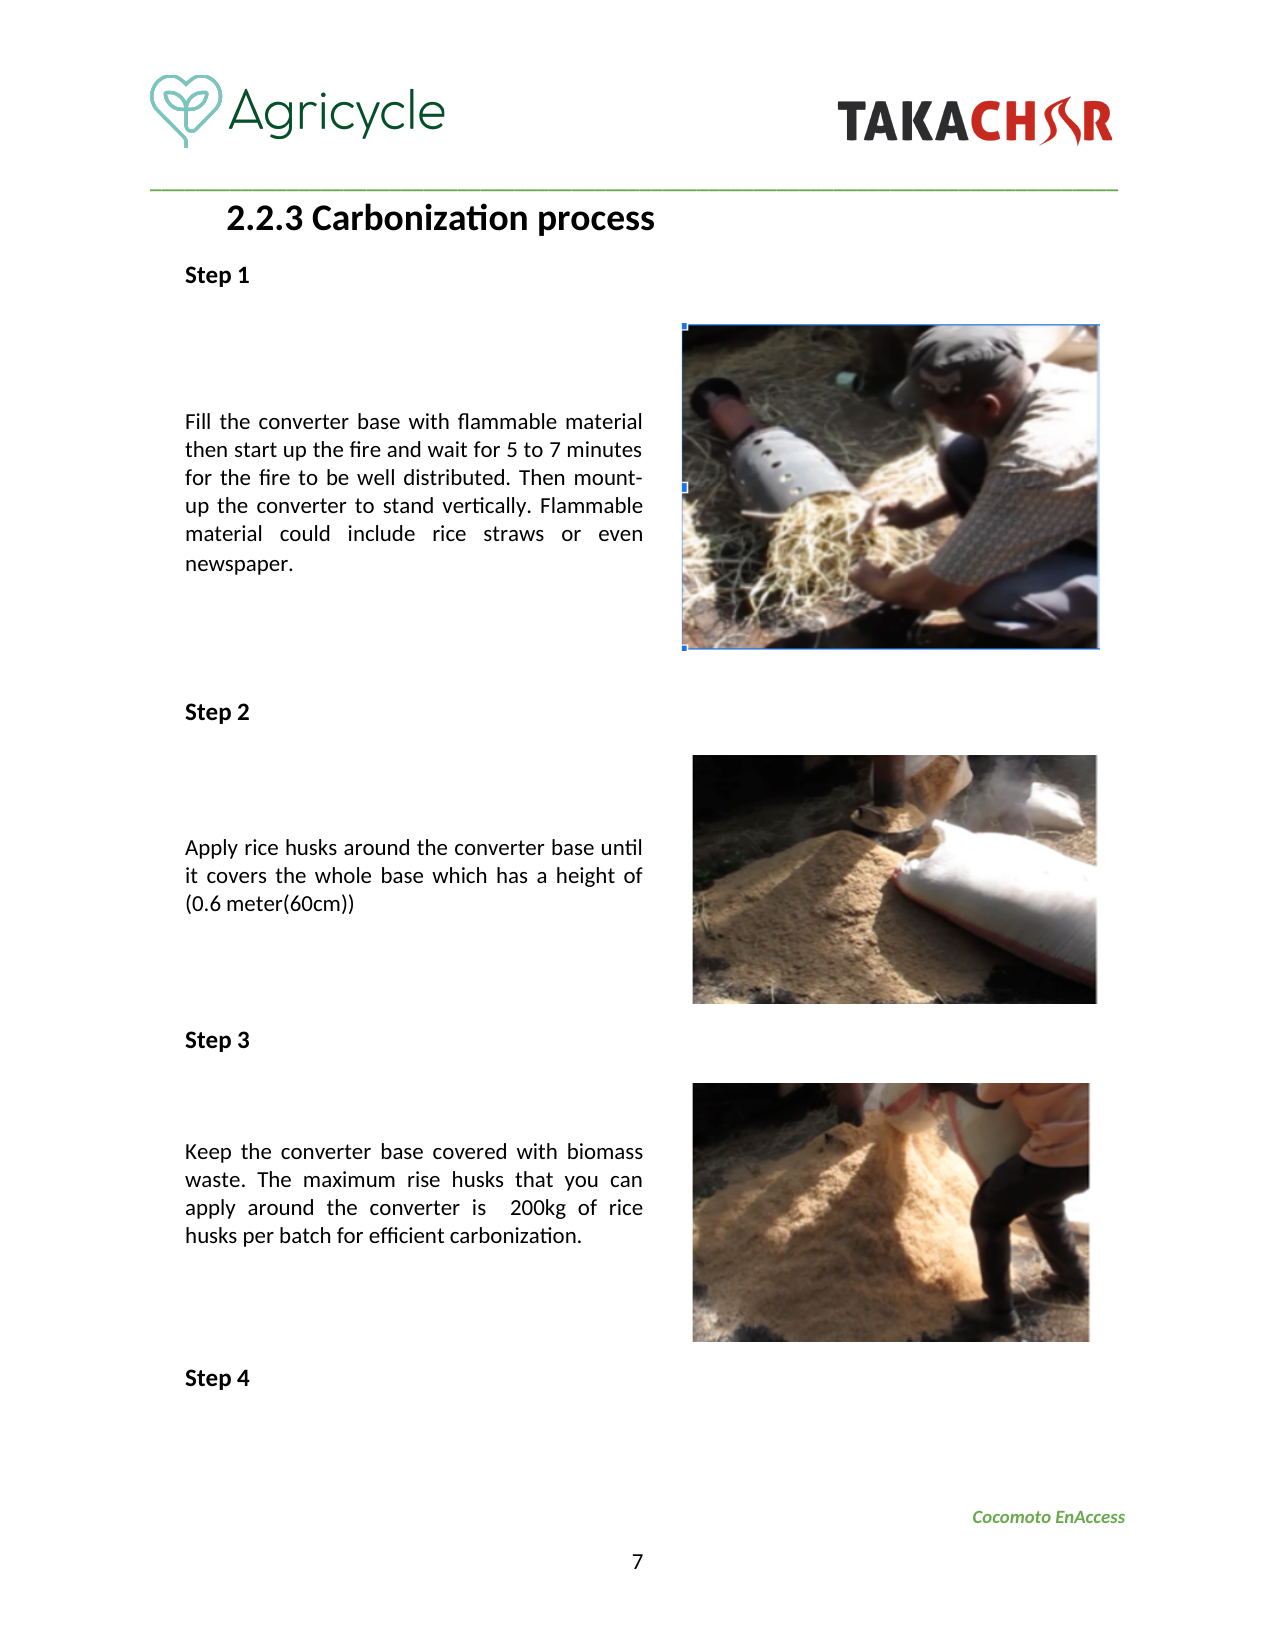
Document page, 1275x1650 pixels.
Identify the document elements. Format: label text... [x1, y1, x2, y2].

table_cell [654, 300, 1176, 686]
table_header [654, 248, 1176, 300]
table_cell [654, 1065, 1176, 1352]
picture [681, 323, 1100, 651]
table_cell [654, 1352, 1176, 1403]
picture [837, 94, 1113, 148]
table_cell Keep the converter base covered with biomass waste. The maximum rise husks that you can apply around the converter is 200kg of rice husks per batch for efficient carbonization. [175, 1065, 654, 1352]
table_cell [654, 686, 1176, 737]
table_header Step 1 [175, 248, 654, 300]
subtitle 2.2.3 Carbonization process [150, 194, 1125, 240]
table_cell Step 4 [175, 1352, 654, 1403]
picture [692, 1083, 1092, 1342]
table_cell Step 3 [175, 1014, 654, 1065]
picture [150, 75, 445, 148]
table_cell Apply rice husks around the converter base until it covers the whole base which has a height of (0.6 meter(60cm)) [175, 737, 654, 1014]
table_cell Fill the converter base with flammable material then start up the fire and wait for 5 to 7 minutes for the fire to be well distributed. Then mount-up the converter to stand vertically. Flammable material could include rice straws or even newspaper. [175, 300, 654, 686]
table_cell [654, 737, 1176, 1014]
picture [692, 755, 1099, 1004]
table_cell [654, 1014, 1176, 1065]
table_cell Step 2 [175, 686, 654, 737]
